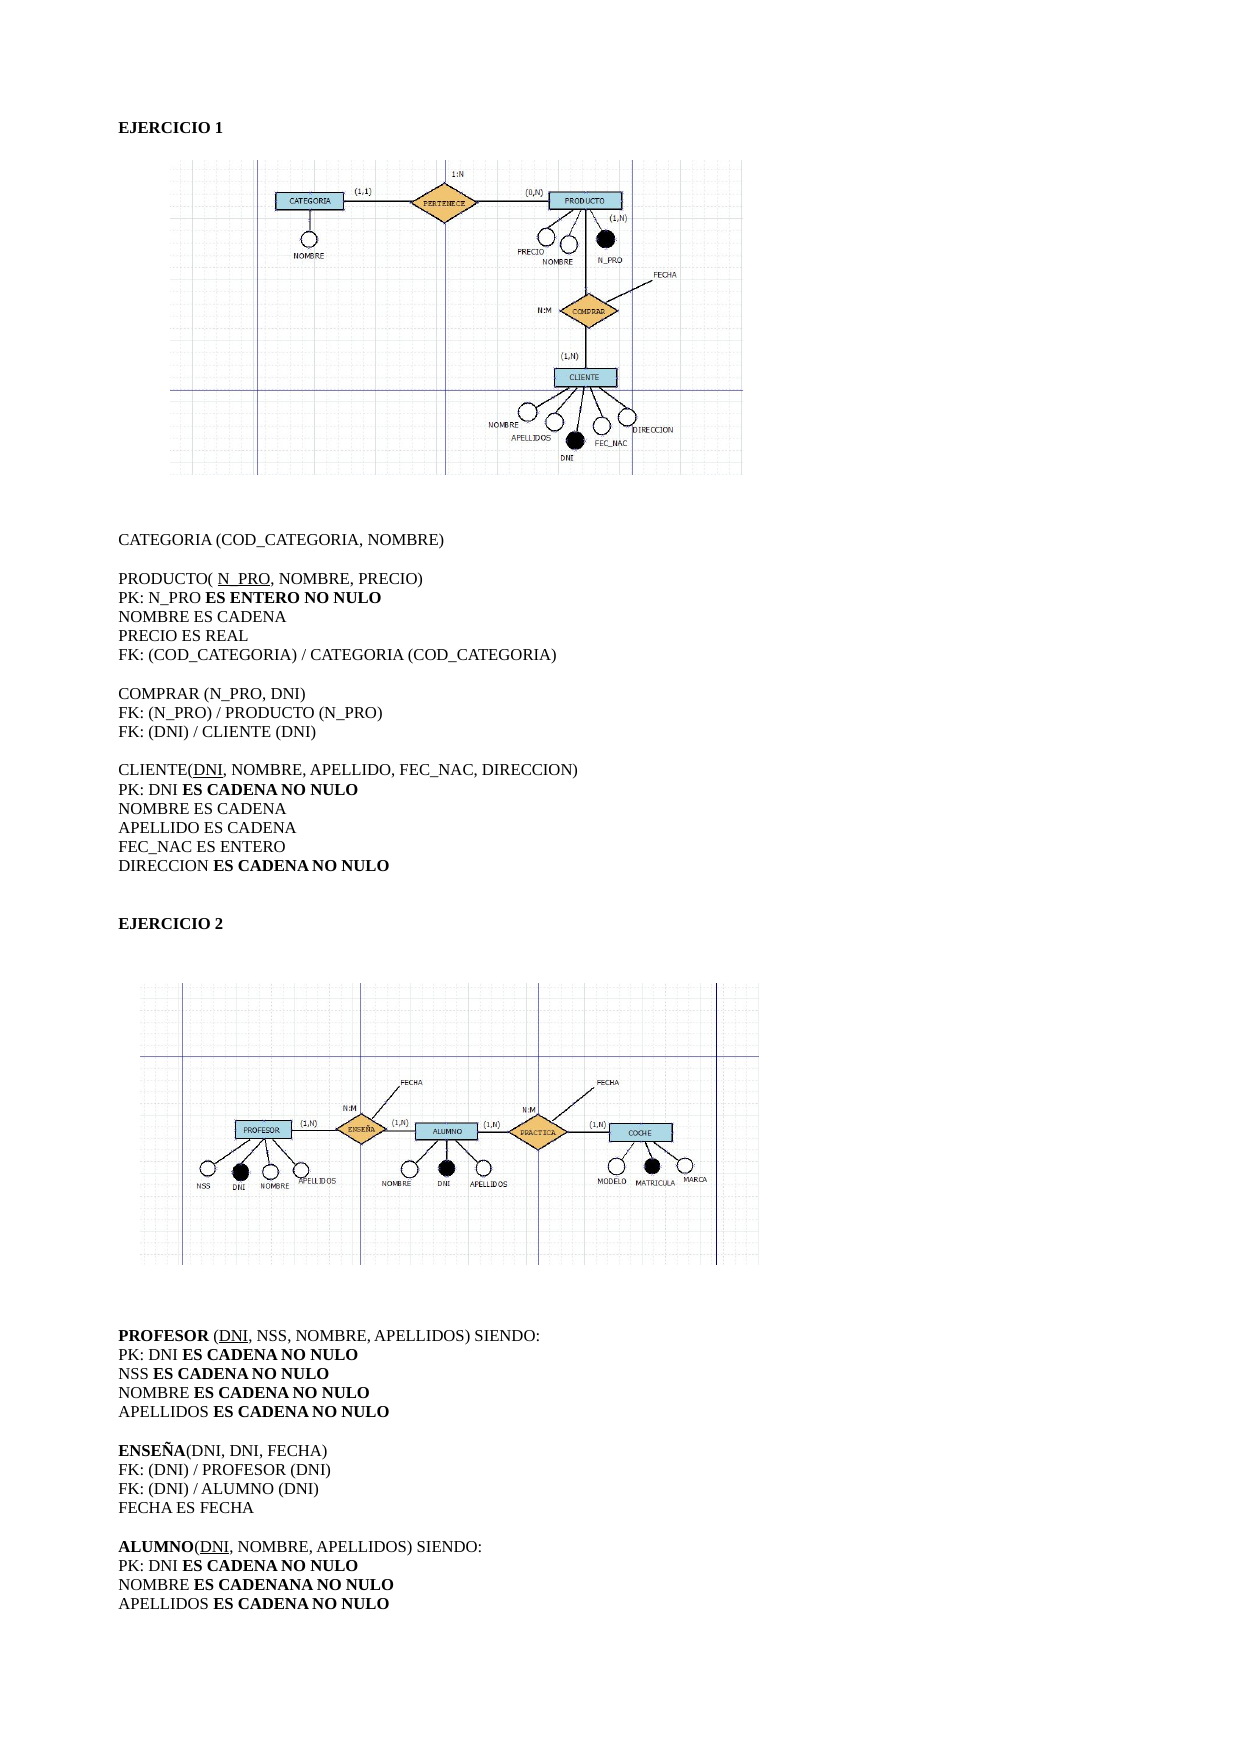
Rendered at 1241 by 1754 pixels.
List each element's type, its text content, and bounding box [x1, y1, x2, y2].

text NOMBRE ES CADENA [118, 607, 1122, 626]
text FK: (N_PRO) / PRODUCTO (N_PRO) [118, 703, 1122, 722]
text PK: DNI ES CADENA NO NULO [118, 1556, 1122, 1575]
text FECHA ES FECHA [118, 1498, 1122, 1517]
picture [170, 160, 744, 475]
text FK: (DNI) / PROFESOR (DNI) [118, 1460, 1122, 1479]
text NSS ES CADENA NO NULO [118, 1364, 1122, 1383]
text COMPRAR (N_PRO, DNI) [118, 683, 1122, 703]
text PRODUCTO( N_PRO, NOMBRE, PRECIO) [118, 568, 1122, 588]
text EJERCICIO 2 [118, 913, 1122, 933]
text ENSEÑA(DNI, DNI, FECHA) [118, 1441, 1122, 1460]
text PROFESOR (DNI, NSS, NOMBRE, APELLIDOS) SIENDO: [118, 1326, 1122, 1345]
text ALUMNO(DNI, NOMBRE, APELLIDOS) SIENDO: [118, 1536, 1122, 1556]
text PK: N_PRO ES ENTERO NO NULO [118, 588, 1122, 607]
text FK: (DNI) / ALUMNO (DNI) [118, 1479, 1122, 1498]
text PK: DNI ES CADENA NO NULO [118, 1345, 1122, 1364]
text CLIENTE(DNI, NOMBRE, APELLIDO, FEC_NAC, DIRECCION) [118, 760, 1122, 779]
text NOMBRE ES CADENANA NO NULO [118, 1575, 1122, 1594]
picture [140, 983, 759, 1265]
text PRECIO ES REAL [118, 626, 1122, 645]
text CATEGORIA (COD_CATEGORIA, NOMBRE) [118, 530, 1122, 549]
text APELLIDO ES CADENA [118, 818, 1122, 837]
text EJERCICIO 1 [118, 118, 1122, 137]
text APELLIDOS ES CADENA NO NULO [118, 1594, 1122, 1613]
text FEC_NAC ES ENTERO [118, 837, 1122, 856]
text PK: DNI ES CADENA NO NULO [118, 779, 1122, 798]
text NOMBRE ES CADENA NO NULO [118, 1383, 1122, 1402]
text APELLIDOS ES CADENA NO NULO [118, 1402, 1122, 1421]
text DIRECCION ES CADENA NO NULO [118, 856, 1122, 875]
text NOMBRE ES CADENA [118, 798, 1122, 818]
text FK: (DNI) / CLIENTE (DNI) [118, 722, 1122, 741]
text FK: (COD_CATEGORIA) / CATEGORIA (COD_CATEGORIA) [118, 645, 1122, 664]
